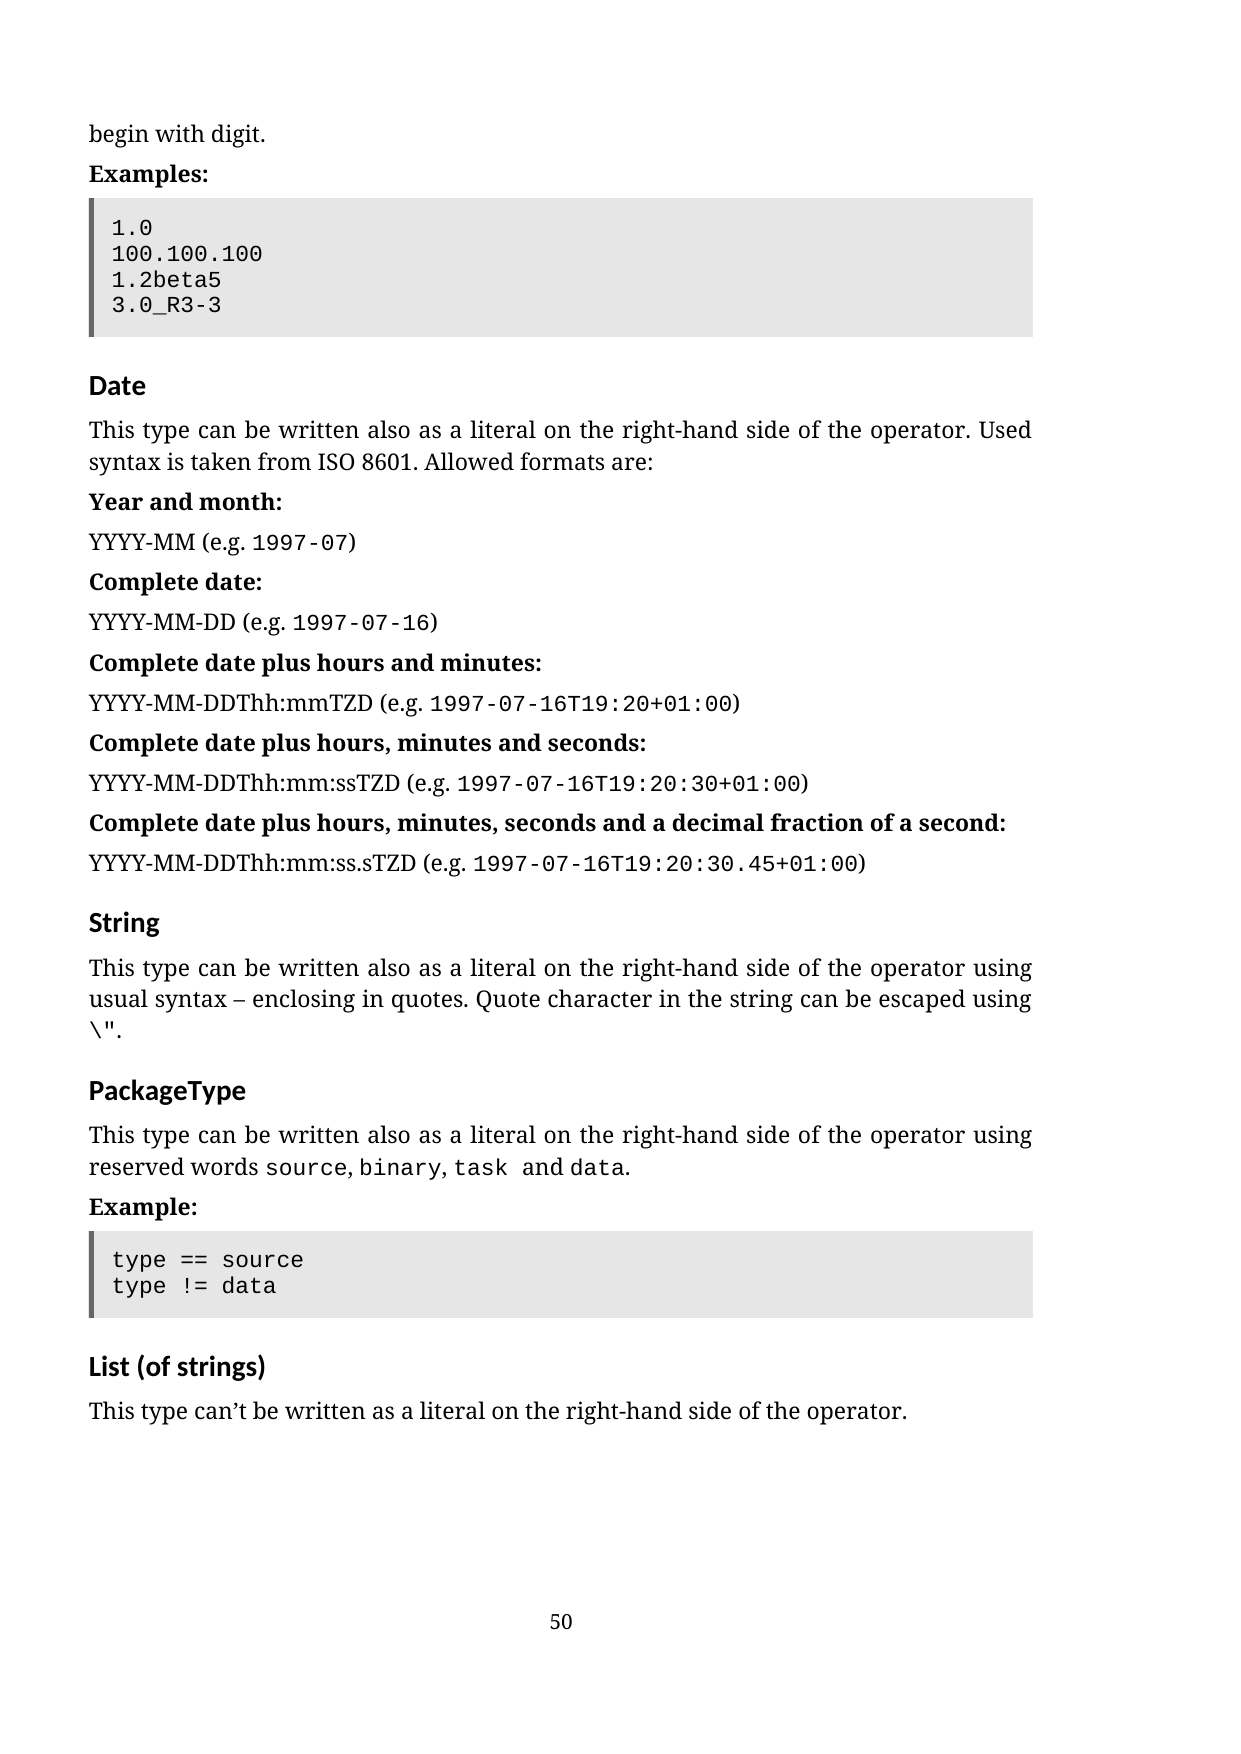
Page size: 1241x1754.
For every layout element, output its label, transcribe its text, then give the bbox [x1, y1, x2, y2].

subtitle List (of strings) [88, 1354, 1033, 1383]
text type == source type != data [94, 1231, 1033, 1318]
text Example: [88, 1191, 1033, 1222]
text This type can’t be written as a literal on the right-hand side of the operator. [88, 1395, 1033, 1426]
text Complete date: [88, 566, 1033, 597]
text YYYY-MM-DDThh:mm:ssTZD (e.g. 1997-07-16T19:20:30+01:00) [88, 767, 1033, 798]
text YYYY-MM-DDThh:mmTZD (e.g. 1997-07-16T19:20+01:00) [88, 687, 1033, 718]
subtitle String [88, 911, 1033, 940]
text 1.0 100.100.100 1.2beta5 3.0_R3-3 [94, 198, 1033, 337]
text YYYY-MM-DD (e.g. 1997-07-16) [88, 606, 1033, 638]
subtitle Date [88, 373, 1033, 403]
text YYYY-MM-DDThh:mm:ss.sTZD (e.g. 1997-07-16T19:20:30.45+01:00) [88, 847, 1033, 878]
text This type can be written also as a literal on the right-hand side of the operator using reserved words source, binary, task and data. [88, 1119, 1033, 1182]
text Complete date plus hours and minutes: [88, 646, 1033, 678]
text YYYY-MM (e.g. 1997-07) [88, 526, 1033, 557]
text Complete date plus hours, minutes and seconds: [88, 727, 1033, 758]
text begin with digit. [88, 118, 1033, 149]
text This type can be written also as a literal on the right-hand side of the operator using usual syntax – enclosing in quotes. Quote character in the string can be escaped using \". [88, 952, 1033, 1046]
text Examples: [88, 158, 1033, 189]
text This type can be written also as a literal on the right-hand side of the operator. Used syntax is taken from ISO 8601. Allowed formats are: [88, 414, 1033, 477]
text Year and month: [88, 486, 1033, 517]
subtitle PackageType [88, 1078, 1033, 1107]
text Complete date plus hours, minutes, seconds and a decimal fraction of a second: [88, 807, 1033, 838]
